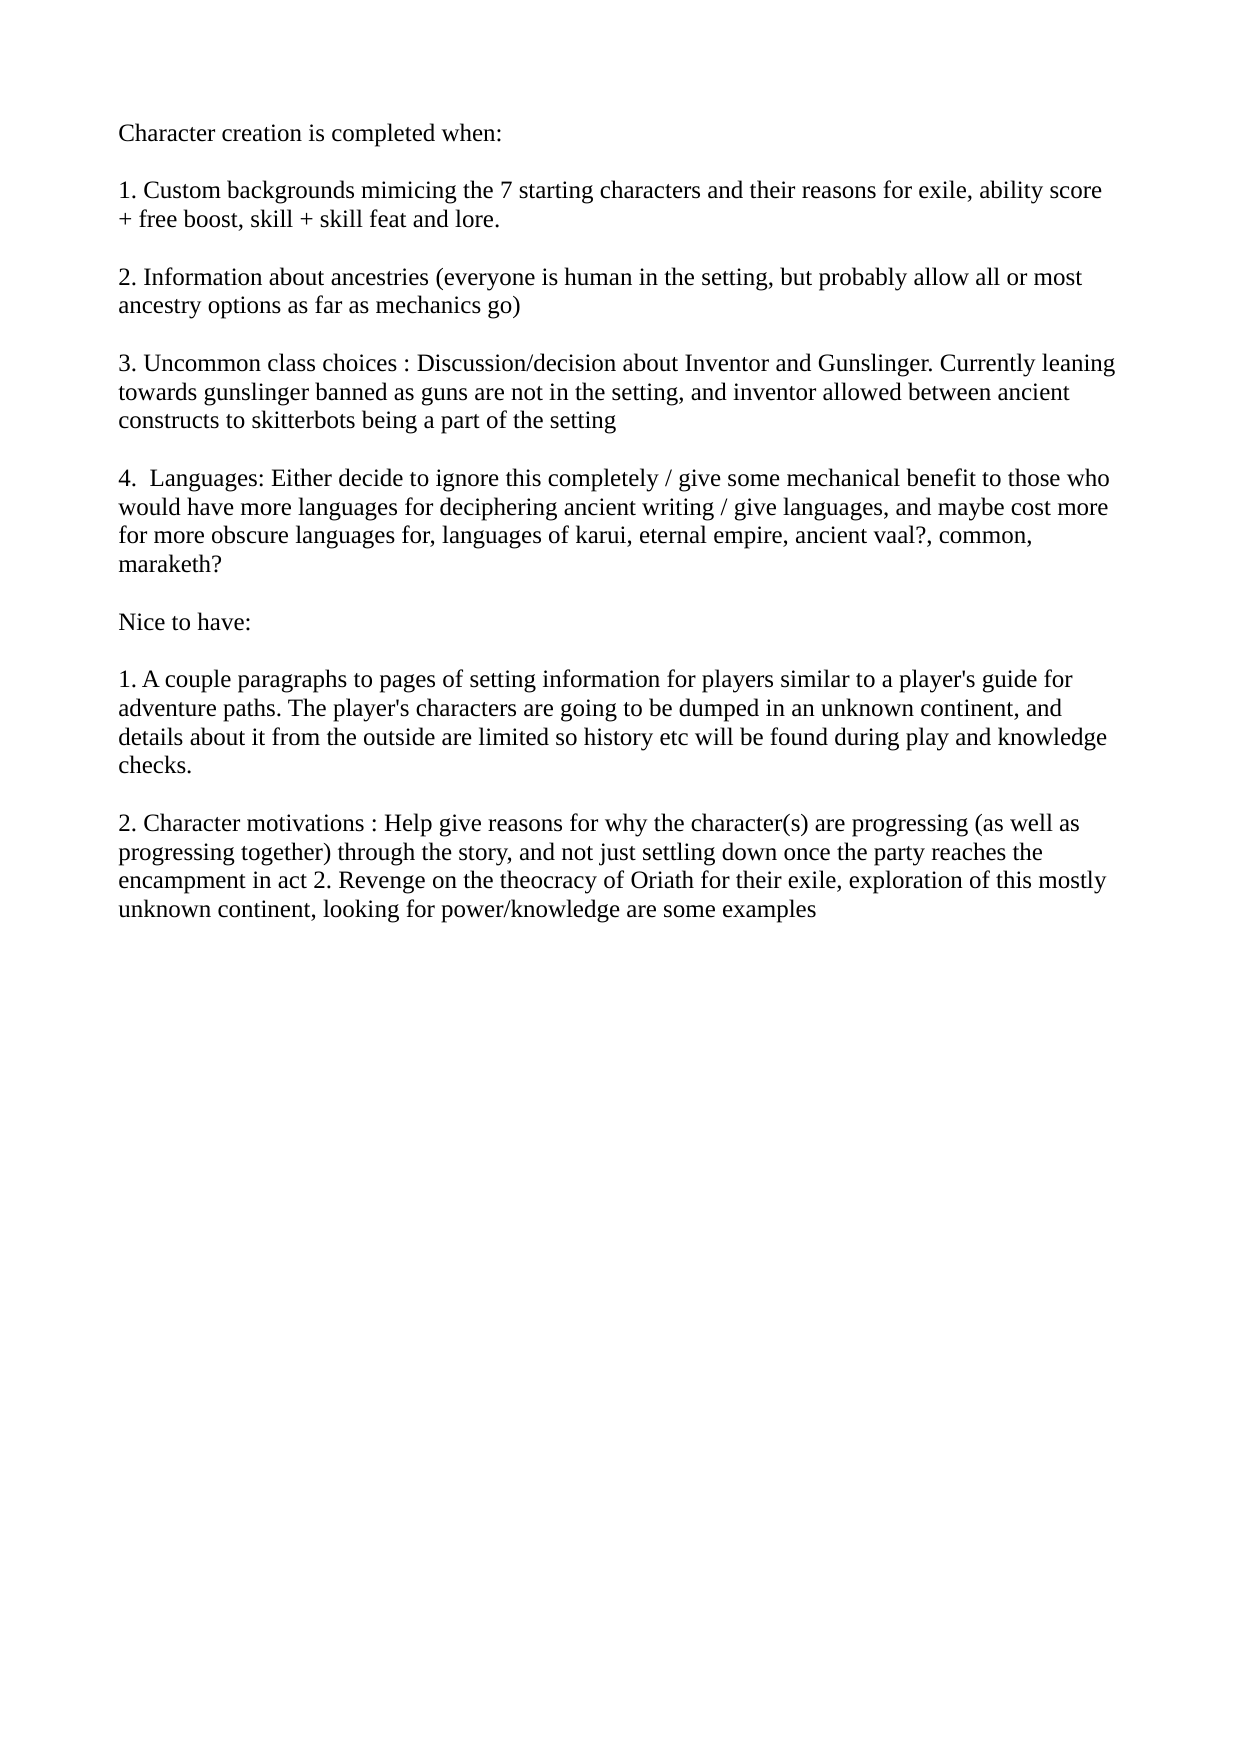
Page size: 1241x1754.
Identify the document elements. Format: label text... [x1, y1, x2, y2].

text 3. Uncommon class choices : Discussion/decision about Inventor and Gunslinger. Currently leaning towards gunslinger banned as guns are not in the setting, and inventor allowed between ancient constructs to skitterbots being a part of the setting [118, 348, 1122, 434]
text Nice to have: 1. A couple paragraphs to pages of setting information for players similar to a player's guide for adventure paths. The player's characters are going to be dumped in an unknown continent, and details about it from the outside are limited so history etc will be found during play and knowledge checks. [118, 607, 1122, 779]
text Character creation is completed when: 1. Custom backgrounds mimicing the 7 starting characters and their reasons for exile, ability score + free boost, skill + skill feat and lore. [118, 118, 1122, 233]
text 2. Information about ancestries (everyone is human in the setting, but probably allow all or most ancestry options as far as mechanics go) [118, 262, 1122, 319]
text 2. Character motivations : Help give reasons for why the character(s) are progressing (as well as progressing together) through the story, and not just settling down once the party reaches the encampment in act 2. Revenge on the theocracy of Oriath for their exile, exploration of this mostly unknown continent, looking for power/knowledge are some examples [118, 808, 1122, 923]
text 4. Languages: Either decide to ignore this completely / give some mechanical benefit to those who would have more languages for deciphering ancient writing / give languages, and maybe cost more for more obscure languages for, languages of karui, eternal empire, ancient vaal?, common, maraketh? [118, 463, 1122, 578]
